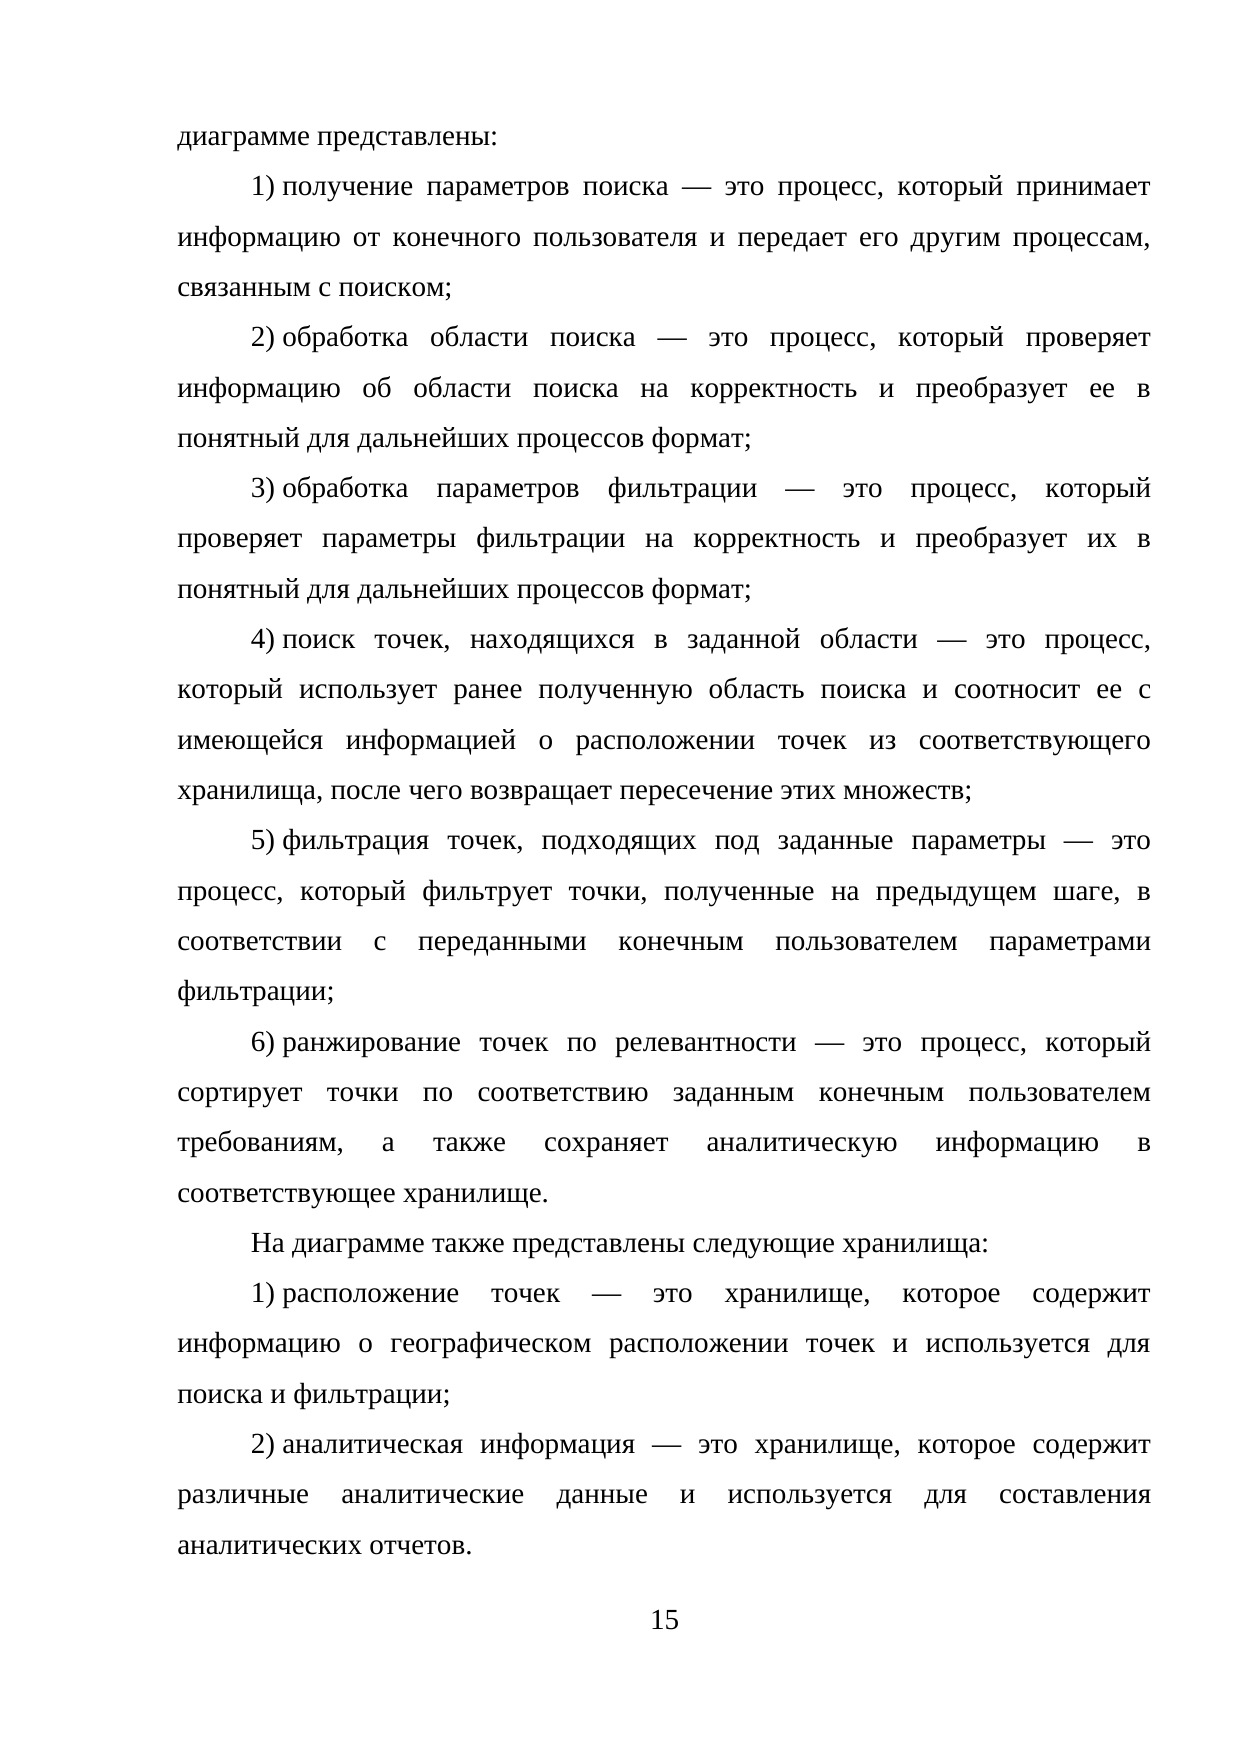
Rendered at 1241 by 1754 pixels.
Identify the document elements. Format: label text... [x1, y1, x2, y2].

text На диаграмме также представлены следующие хранилища: [177, 1225, 1152, 1258]
list получение параметров поиска — это процесс, который принимает информацию от конечного пользователя и передает его другим процессам, связанным с поиском; [177, 168, 1152, 303]
list поиск точек, находящихся в заданной области — это процесс, который использует ранее полученную область поиска и соотносит ее с имеющейся информацией о расположении точек из соответствующего хранилища, после чего возвращает пересечение этих множеств; [177, 621, 1152, 806]
list расположение точек — это хранилище, которое содержит информацию о географическом расположении точек и используется для поиска и фильтрации; [177, 1275, 1152, 1409]
list ранжирование точек по релевантности — это процесс, который сортирует точки по соответствию заданным конечным пользователем требованиям, а также сохраняет аналитическую информацию в соответствующее хранилище. [177, 1024, 1152, 1208]
list обработка области поиска — это процесс, который проверяет информацию об области поиска на корректность и преобразует ее в понятный для дальнейших процессов формат; [177, 319, 1152, 453]
list обработка параметров фильтрации — это процесс, который проверяет параметры фильтрации на корректность и преобразует их в понятный для дальнейших процессов формат; [177, 470, 1152, 604]
list аналитическая информация — это хранилище, которое содержит различные аналитические данные и используется для составления аналитических отчетов. [177, 1426, 1152, 1560]
text диаграмме представлены: [177, 118, 1152, 152]
list фильтрация точек, подходящих под заданные параметры — это процесс, который фильтрует точки, полученные на предыдущем шаге, в соответствии с переданными конечным пользователем параметрами фильтрации; [177, 822, 1152, 1007]
